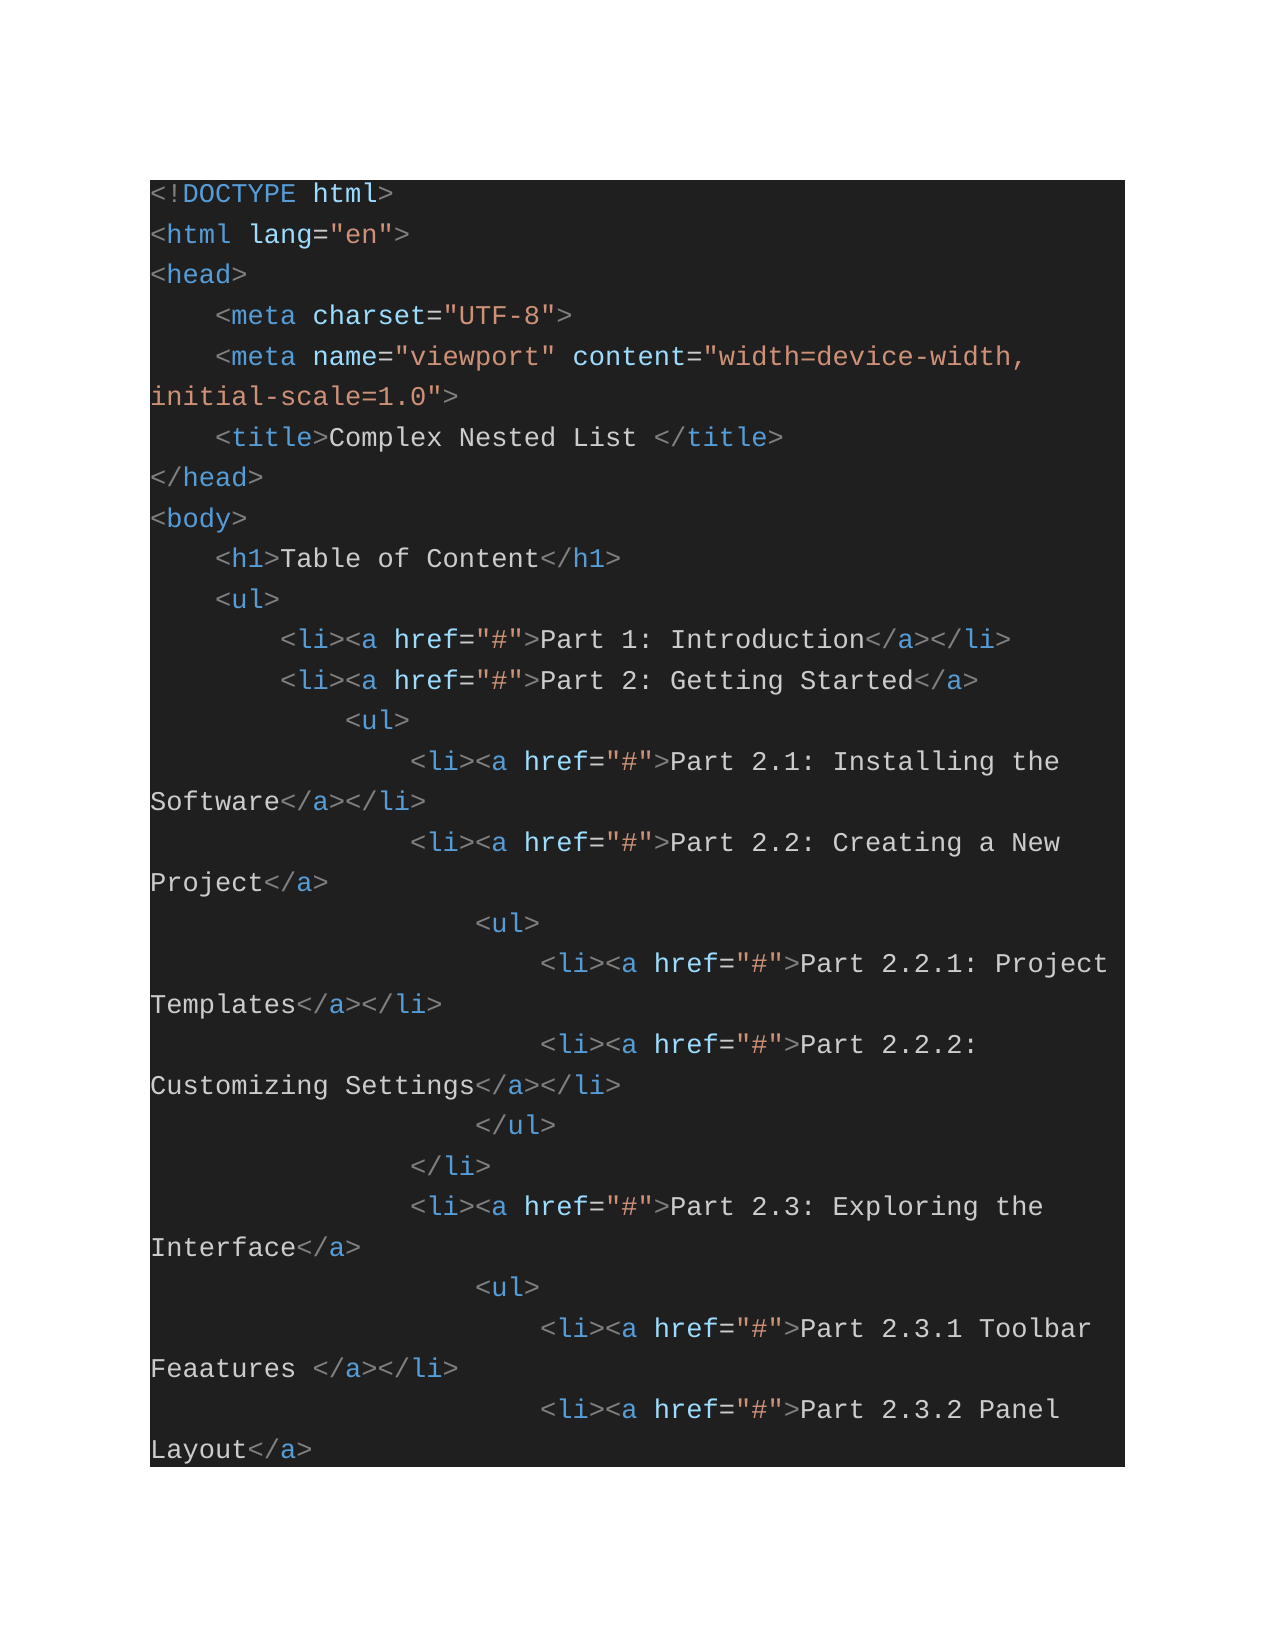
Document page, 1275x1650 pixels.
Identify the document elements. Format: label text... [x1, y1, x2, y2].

text <meta name="viewport" content="width=device-width, initial-scale=1.0"> [150, 342, 1125, 413]
text </ul> [150, 1112, 1125, 1143]
text <ul> [150, 909, 1125, 940]
text <li><a href="#">Part 2.3.1 Toolbar Feaatures </a></li> [150, 1315, 1125, 1386]
text <li><a href="#">Part 1: Introduction</a></li> [150, 626, 1125, 657]
text </head> [150, 464, 1125, 494]
text <html lang="en"> [150, 221, 1125, 251]
text <ul> [150, 585, 1125, 616]
text <meta charset="UTF-8"> [150, 302, 1125, 332]
text <li><a href="#">Part 2.2.1: Project Templates</a></li> [150, 950, 1125, 1021]
text <li><a href="#">Part 2.1: Installing the Software</a></li> [150, 747, 1125, 819]
text <h1>Table of Content</h1> [150, 545, 1125, 576]
text <li><a href="#">Part 2.3: Exploring the Interface</a> [150, 1193, 1125, 1264]
text <li><a href="#">Part 2: Getting Started</a> [150, 666, 1125, 697]
text <!DOCTYPE html> [150, 180, 1125, 211]
text <body> [150, 504, 1125, 535]
text <head> [150, 261, 1125, 292]
text <li><a href="#">Part 2.3.2 Panel Layout</a> [150, 1396, 1125, 1467]
text </li> [150, 1153, 1125, 1183]
text <title>Complex Nested List </title> [150, 423, 1125, 454]
text <ul> [150, 707, 1125, 738]
text <li><a href="#">Part 2.2: Creating a New Project</a> [150, 828, 1125, 900]
text <li><a href="#">Part 2.2.2: Customizing Settings</a></li> [150, 1031, 1125, 1102]
text <ul> [150, 1274, 1125, 1305]
